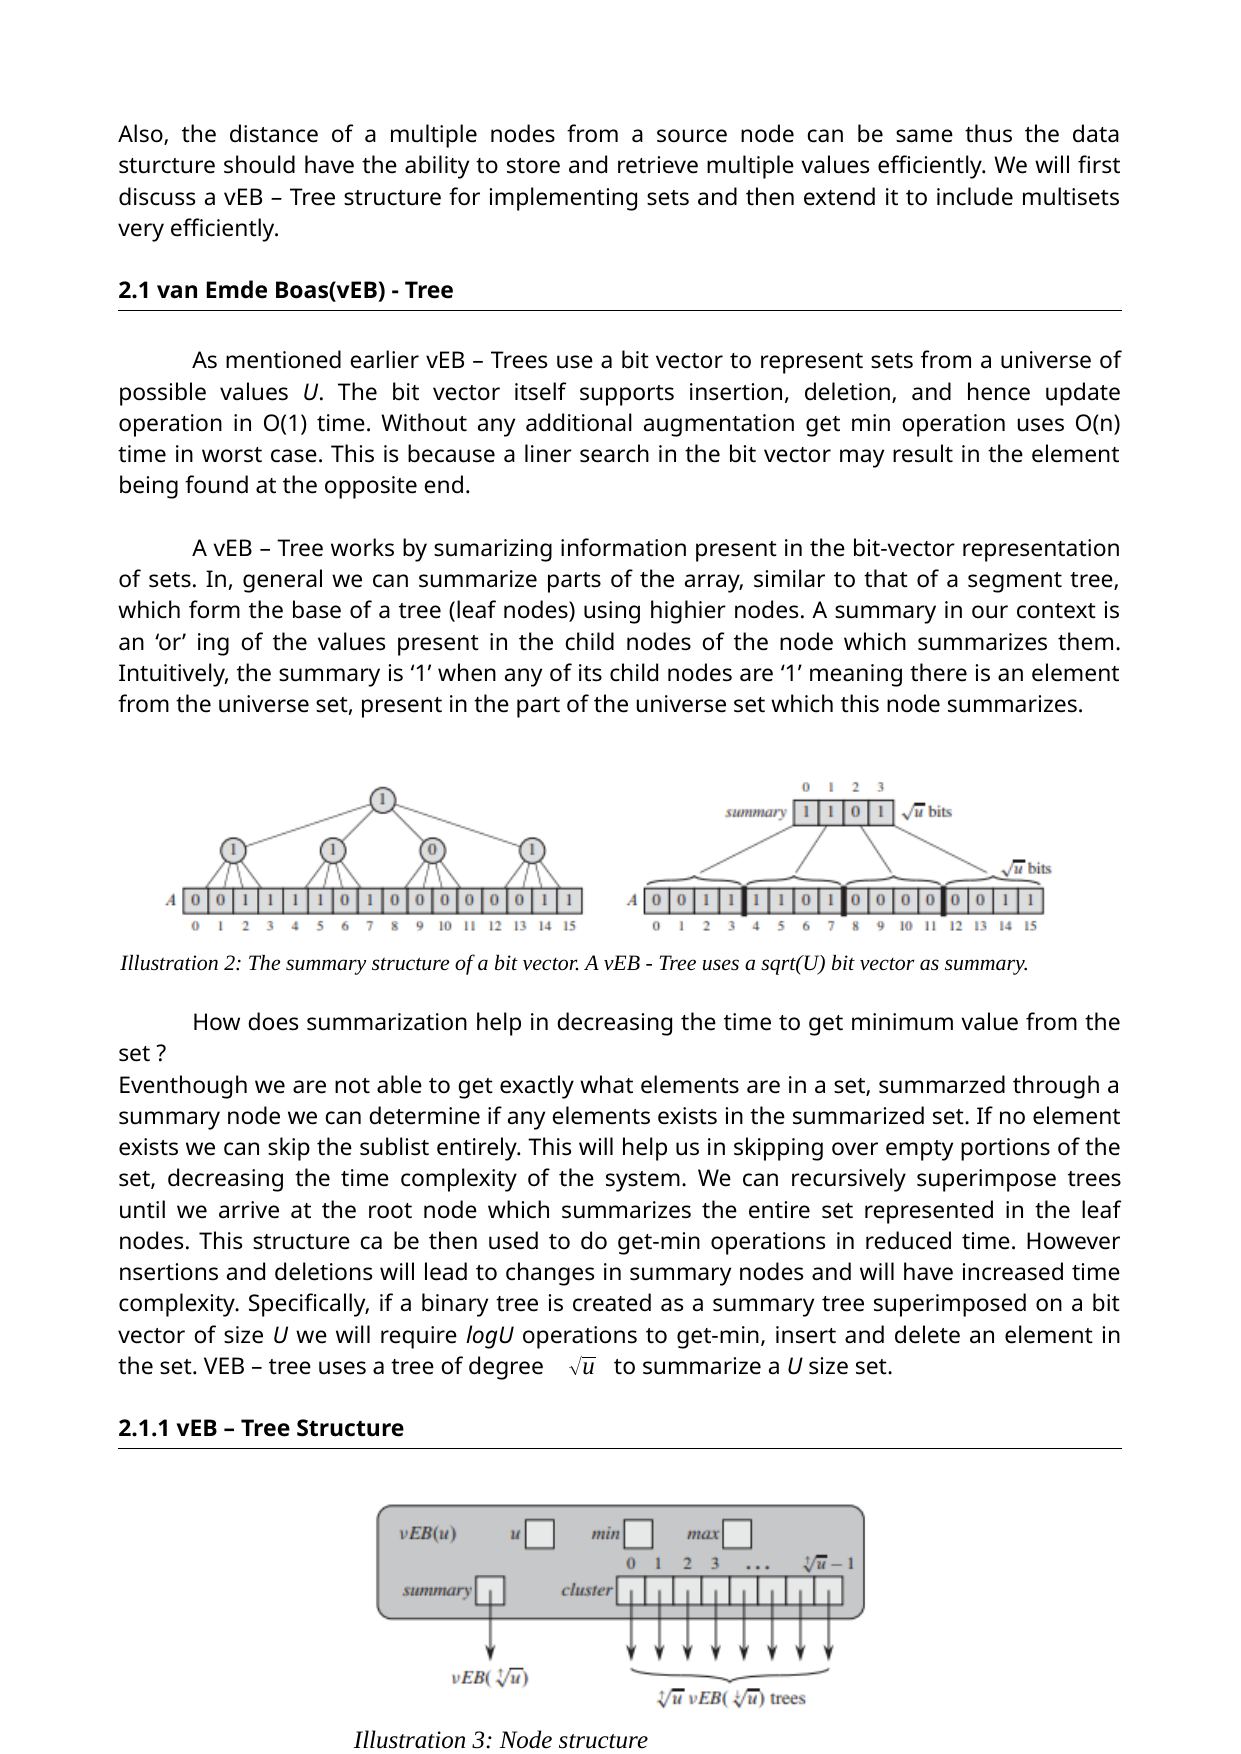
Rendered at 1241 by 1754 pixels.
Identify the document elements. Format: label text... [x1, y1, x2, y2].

text A vEB – Tree works by sumarizing information present in the bit-vector representation of sets. In, general we can summarize parts of the array, similar to that of a segment tree, which form the base of a tree (leaf nodes) using highier nodes. A summary in our context is an ‘or’ ing of the values present in the child nodes of the node which summarizes them. Intuitively, the summary is ‘1’ when any of its child nodes are ‘1’ meaning there is an element from the universe set, present in the part of the universe set which this node summarizes. [118, 532, 1122, 719]
text Illustration 2: The summary structure of a bit vector. A vEB - Tree uses a sqrt(U) bit vector as summary. [120, 945, 1120, 975]
text As mentioned earlier vEB – Trees use a bit vector to represent sets from a universe of possible values U. The bit vector itself supports insertion, deletion, and hence update operation in O(1) time. Without any additional augmentation get min operation uses O(n) time in worst case. This is because a liner search in the bit vector may result in the element being found at the opposite end. [118, 344, 1122, 500]
text Also, the distance of a multiple nodes from a source node can be same thus the data sturcture should have the ability to store and retrieve multiple values efficiently. We will first discuss a vEB – Tree structure for implementing sets and then extend it to include multisets very efficiently. [118, 118, 1122, 243]
text Eventhough we are not able to get exactly what elements are in a set, summarzed through a summary node we can determine if any elements exists in the summarized set. If no element exists we can skip the sublist entirely. This will help us in skipping over empty portions of the set, decreasing the time complexity of the system. We can recursively superimpose trees until we arrive at the root node which summarizes the entire set represented in the leaf nodes. This structure ca be then used to do get-min operations in reduced time. However nsertions and deletions will lead to changes in summary nodes and will have increased time complexity. Specifically, if a binary tree is created as a summary tree superimposed on a bit vector of size U we will require logU operations to get-min, insert and delete an element in the set. VEB – tree uses a tree of degree to summarize a U size set. [118, 1068, 1122, 1381]
text 2.1.1 vEB – Tree Structure [118, 1412, 1122, 1448]
picture [353, 1487, 887, 1720]
text How does summarization help in decreasing the time to get minimum value from the set ? [118, 1006, 1122, 1068]
text 2.1 van Emde Boas(vEB) - Tree [118, 274, 1122, 310]
picture [120, 762, 1121, 945]
text Illustration 3: Node structure [354, 1720, 887, 1754]
